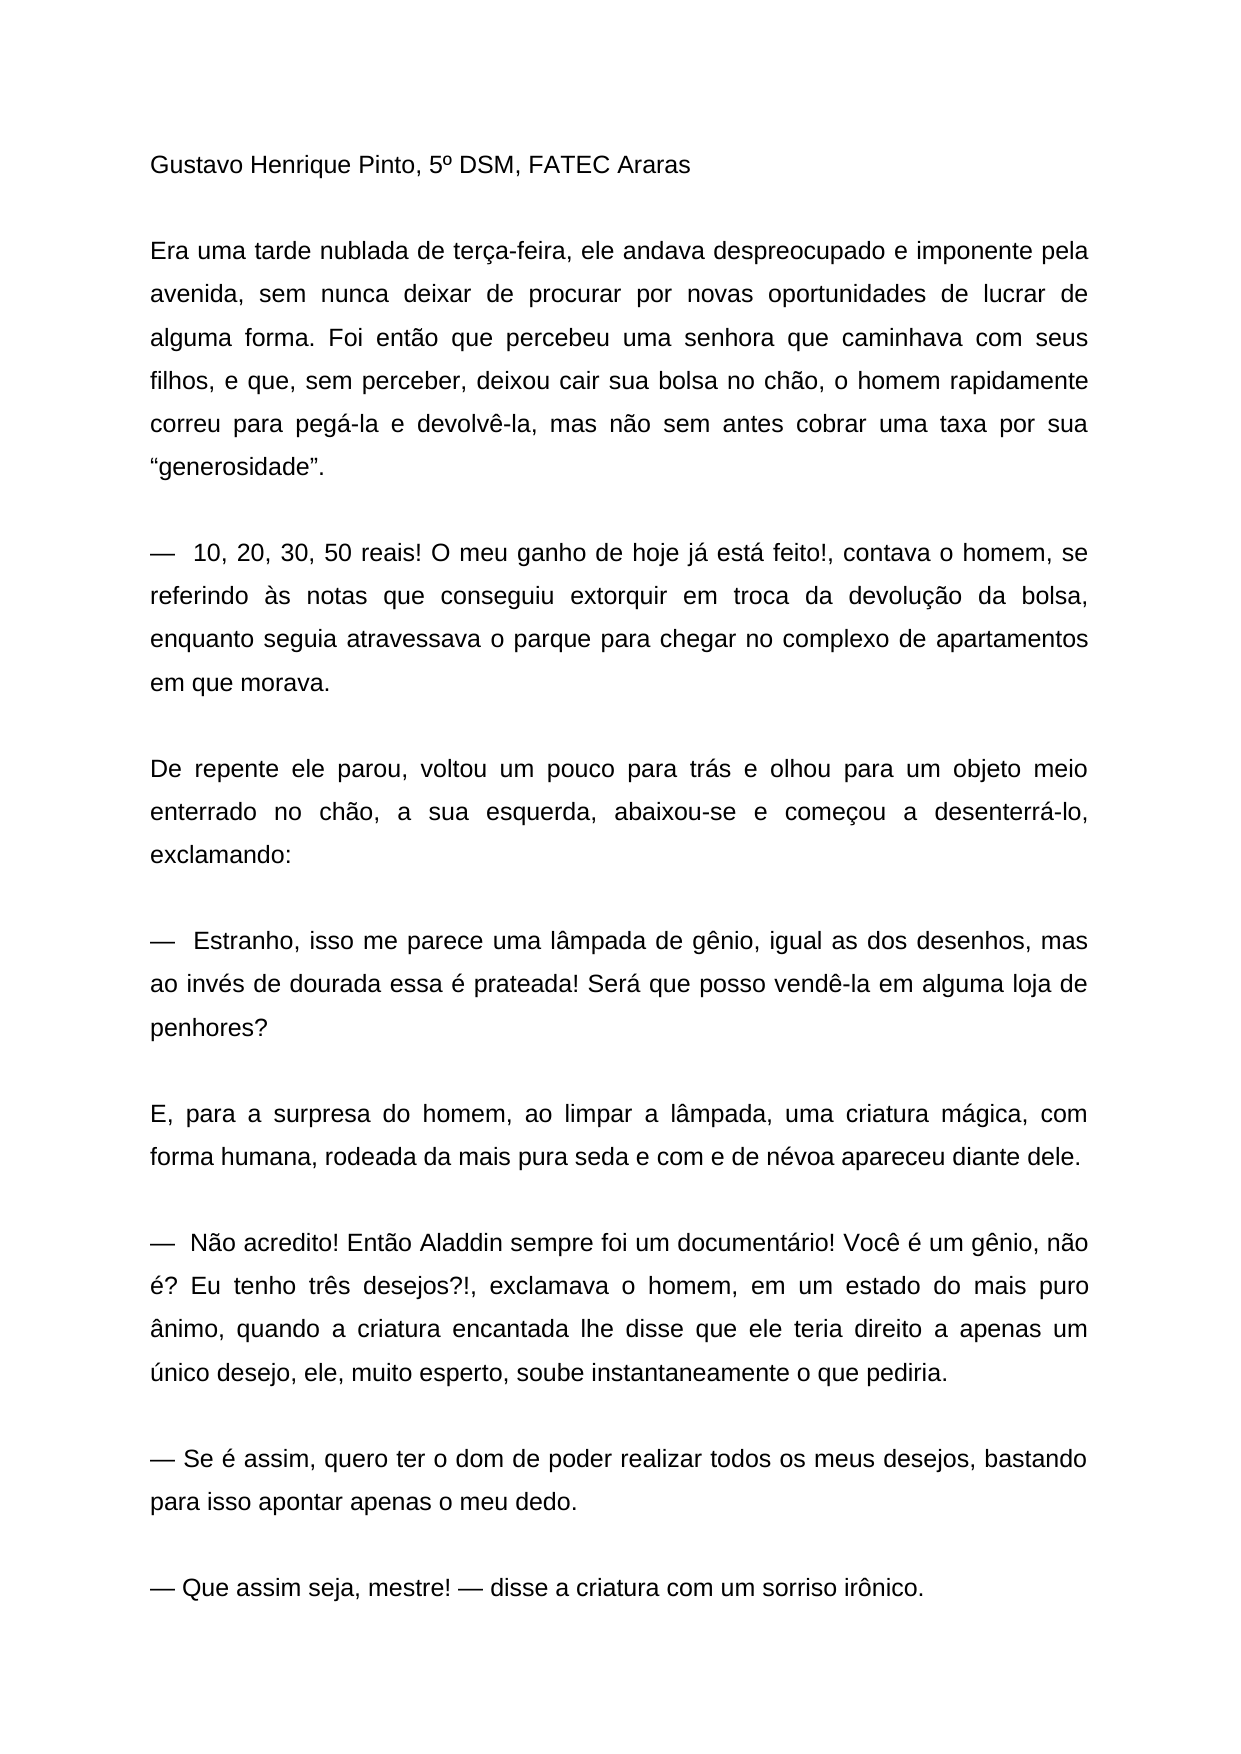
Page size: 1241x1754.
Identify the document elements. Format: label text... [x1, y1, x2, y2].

text — Estranho, isso me parece uma lâmpada de gênio, igual as dos desenhos, mas ao invés de dourada essa é prateada! Será que posso vendê-la em alguma loja de penhores? [150, 926, 1090, 1041]
text — Que assim seja, mestre! — disse a criatura com um sorriso irônico. [150, 1573, 1090, 1602]
text Era uma tarde nublada de terça-feira, ele andava despreocupado e imponente pela avenida, sem nunca deixar de procurar por novas oportunidades de lucrar de alguma forma. Foi então que percebeu uma senhora que caminhava com seus filhos, e que, sem perceber, deixou cair sua bolsa no chão, o homem rapidamente correu para pegá-la e devolvê-la, mas não sem antes cobrar uma taxa por sua “generosidade”. [150, 236, 1090, 481]
text — 10, 20, 30, 50 reais! O meu ganho de hoje já está feito!, contava o homem, se referindo às notas que conseguiu extorquir em troca da devolução da bolsa, enquanto seguia atravessava o parque para chegar no complexo de apartamentos em que morava. [150, 538, 1090, 696]
text E, para a surpresa do homem, ao limpar a lâmpada, uma criatura mágica, com forma humana, rodeada da mais pura seda e com e de névoa apareceu diante dele. [150, 1099, 1090, 1171]
text Gustavo Henrique Pinto, 5º DSM, FATEC Araras [150, 150, 1090, 179]
text — Se é assim, quero ter o dom de poder realizar todos os meus desejos, bastando para isso apontar apenas o meu dedo.​ [150, 1444, 1090, 1516]
text — Não acredito! Então Aladdin sempre foi um documentário! Você é um gênio, não é? Eu tenho três desejos?!, exclamava o homem, em um estado do mais puro ânimo, quando a criatura encantada lhe disse que ele teria direito a apenas um único desejo, ele, muito esperto, soube instantaneamente o que pediria. [150, 1228, 1090, 1386]
text De repente ele parou, voltou um pouco para trás e olhou para um objeto meio enterrado no chão, a sua esquerda, abaixou-se e começou a desenterrá-lo, exclamando: [150, 754, 1090, 869]
